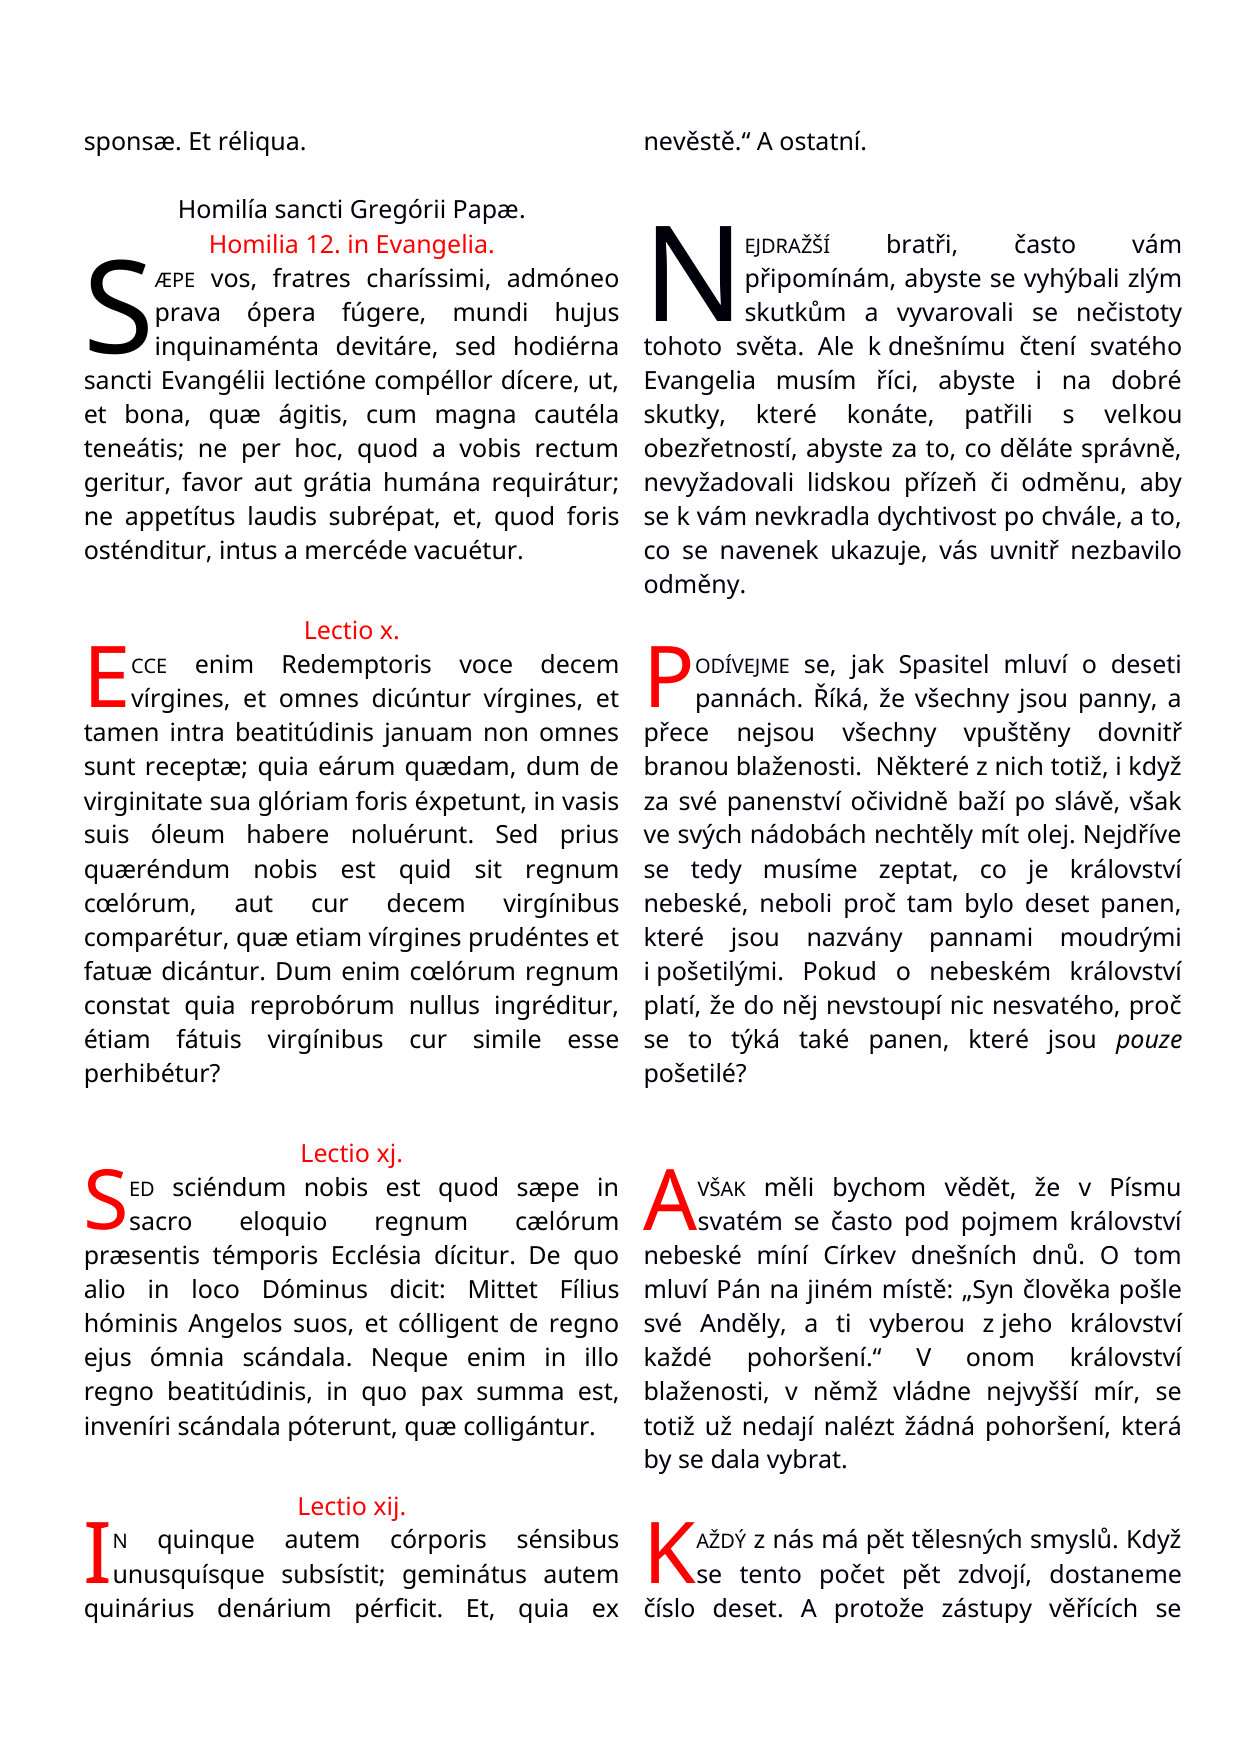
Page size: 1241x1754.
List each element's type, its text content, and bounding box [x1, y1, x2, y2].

table_cell Avšak měli bychom vědět, že v Písmu svatém se často pod pojmem království nebeské míní Církev dnešních dnů. O tom mluví Pán na jiném místě: „Syn člověka pošle své Anděly, a ti vyberou z jeho království každé pohoršení.“ V onom království blaženosti, v němž vládne nejvyšší mír, se totiž už nedají nalézt žádná pohoršení, která by se dala vybrat. [631, 1130, 1194, 1482]
table_cell In III. Nocturno Léctio sancti Evangélii secúndum Matthæum. Lectio ix. Cap. 5. In illo témpore: Dixit Jesus discípulis suis parábolam hanc: Simile erit regnum cælórum decem virgínibus, quæ, accipiéntes lampades suas, exiérunt obviam sponso et sponsæ. Et réliqua. Homilía sancti Gregórii Papæ. Homilia 12. in Evangelia. Sæpe vos, fratres charíssimi, admóneo prava ópera fúgere, mundi hujus inquinaménta devitáre, sed hodiérna sancti Evangélii lectióne compéllor dícere, ut, et bona, quæ ágitis, cum magna cautéla teneátis; ne per hoc, quod a vobis rectum geritur, favor aut grátia humána requirátur; ne appetítus laudis subrépat, et, quod foris osténditur, intus a mercéde vacuétur. [72, 118, 631, 607]
table_cell Za onoho času, řekl Ježíš svým učedníkům toto podobenství: „Podobné jest království nebeské deseti pannám, jež přijaly své lampy a vyšly naproti ženichovi a nevěstě.“ A ostatní. Nejdražší bratři, často vám připomínám, abyste se vyhýbali zlým skutkům a vyvarovali se nečistoty tohoto světa. Ale k dnešnímu čtení svatého Evangelia musím říci, abyste i na dobré skutky, které konáte, patřili s vel­kou obezřetností, abyste za to, co děláte správně, nevyžadovali lidskou přízeň či odměnu, aby se k vám nevkradla dychtivost po chvále, a to, co se navenek ukazuje, vás uvnitř nezbavilo odměny. [631, 118, 1194, 607]
table_cell Podívejme se, jak Spasitel mluví o deseti pannách. Říká, že všechny jsou panny, a přece nejsou všechny vpuštěny dovnitř branou blaženosti. Některé z nich totiž, i když za své panenství očividně baží po slávě, však ve svých nádobách nechtěly mít olej. Nejdříve se tedy musíme zeptat, co je království nebeské, neboli proč tam bylo deset panen, které jsou nazvány pannami moudrými i pošetilými. Pokud o nebeském království platí, že do něj nevstoupí nic nesvatého, proč se to týká také panen, které jsou pouze pošetilé? [631, 607, 1194, 1130]
table_cell Lectio xj. Sed sciéndum nobis est quod sæpe in sacro eloquio regnum cælórum præsentis témporis Ecclésia dícitur. De quo alio in loco Dóminus dicit: Mittet Fílius hóminis Angelos suos, et cólligent de regno ejus ómnia scándala. Neque enim in illo regno beatitúdinis, in quo pax summa est, inveníri scándala póterunt, quæ colligántur. [72, 1130, 631, 1482]
table_cell Každý z nás má pět tělesných smyslů. Když se tento počet pět zdvojí, dostaneme číslo deset. A protože zástupy věřících se [631, 1482, 1194, 1630]
table_cell Lectio xij. In quinque autem córporis sénsibus unusquísque subsístit; geminátus autem quinárius denárium pérficit. Et, quia ex [72, 1482, 631, 1630]
table_cell Lectio x. Ecce enim Redemptoris voce decem vírgines, et omnes dicúntur vírgines, et tamen intra beatitúdinis januam non omnes sunt receptæ; quia eárum quædam, dum de virginitate sua glóriam foris éxpetunt, in vasis suis óleum habere noluérunt. Sed prius quæréndum nobis est quid sit regnum cœlórum, aut cur decem virgínibus comparétur, quæ etiam vírgines prudéntes et fatuæ dicántur. Dum enim cœlórum regnum constat quia reprobórum nullus ingréditur, étiam fátuis virgínibus cur simile esse perhibétur? [72, 607, 631, 1130]
